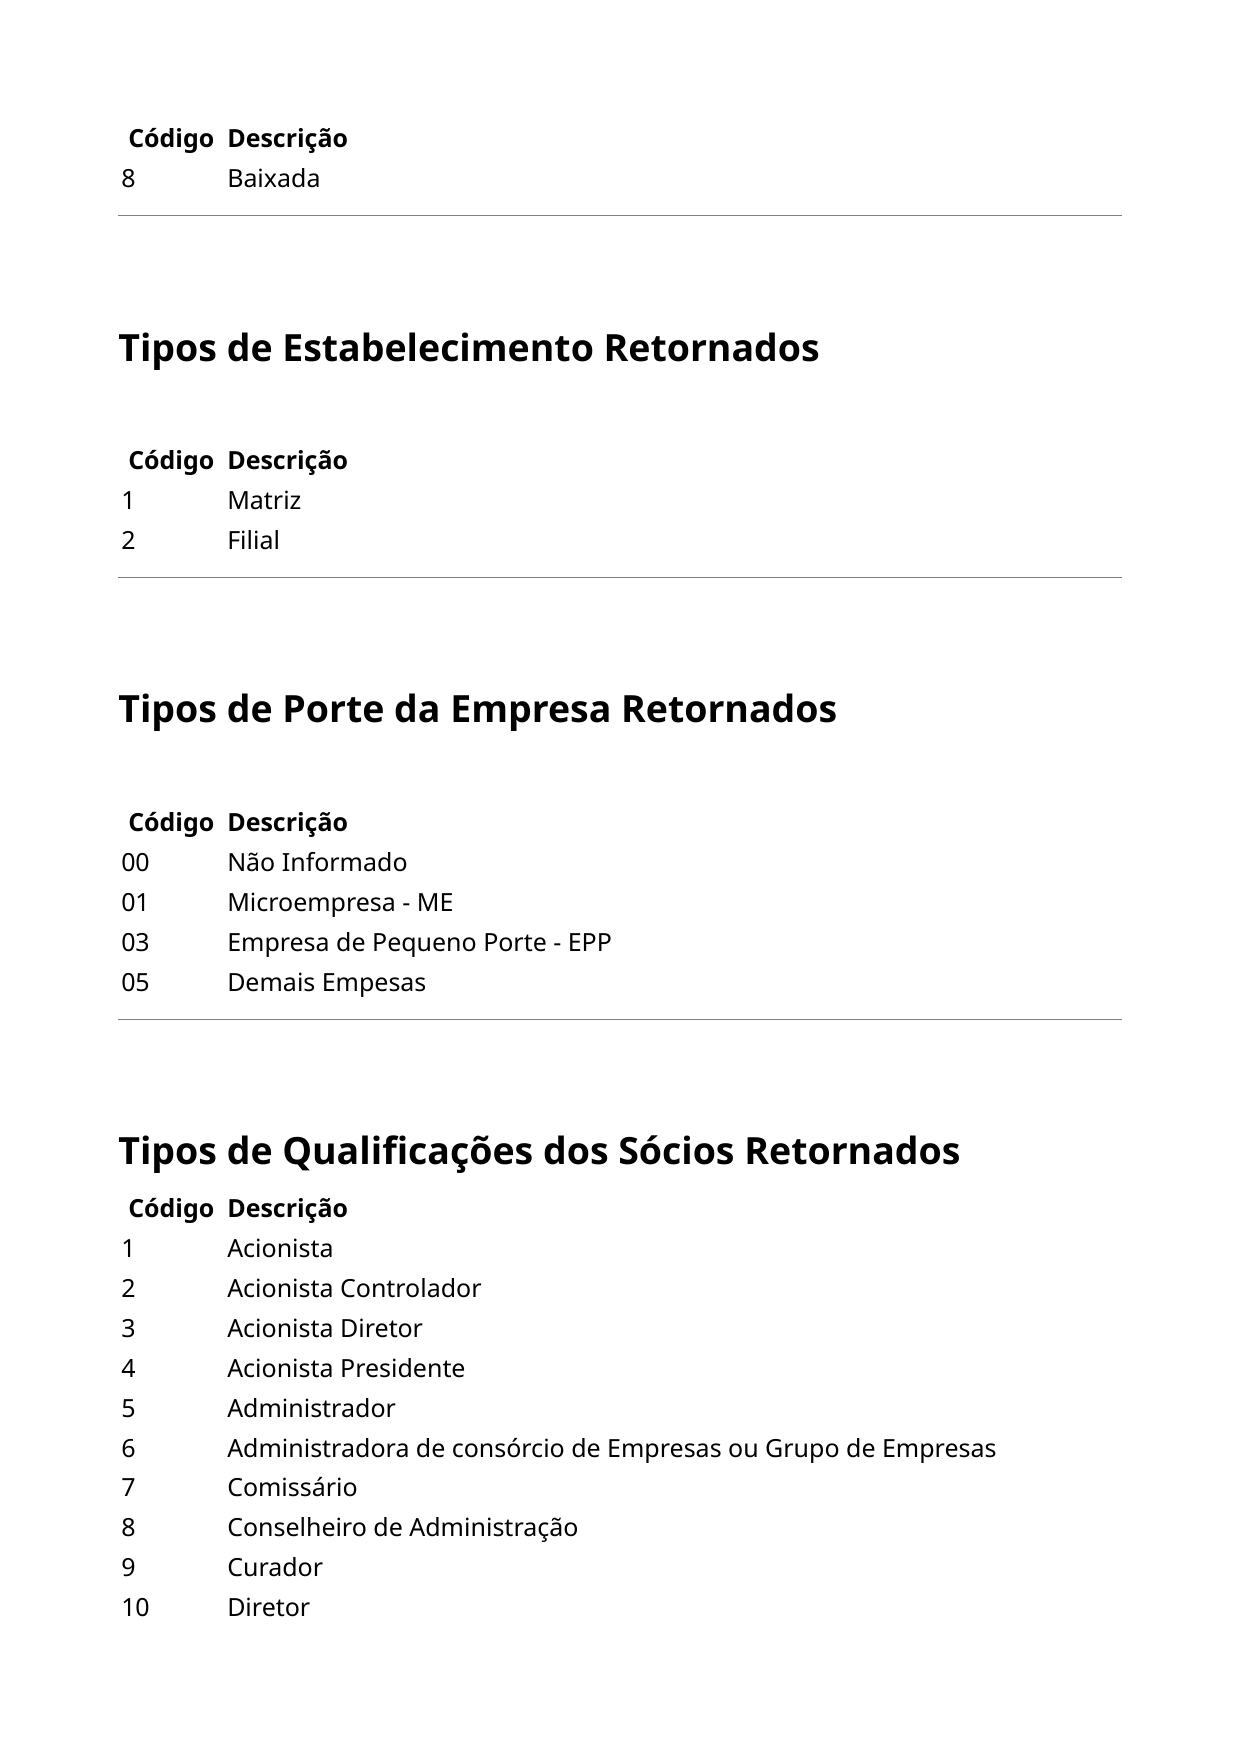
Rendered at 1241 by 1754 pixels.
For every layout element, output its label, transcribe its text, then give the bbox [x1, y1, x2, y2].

table_cell Conselheiro de Administração [224, 1507, 1122, 1547]
table_header Descrição [224, 118, 373, 158]
table_cell 4 [118, 1348, 224, 1387]
table_header Código [118, 440, 224, 480]
table_cell 3 [118, 1308, 224, 1347]
table_cell 7 [118, 1467, 224, 1507]
table_cell Matriz [224, 480, 373, 520]
table_cell 05 [118, 961, 224, 1001]
table_cell 5 [118, 1388, 224, 1427]
table_header Descrição [224, 440, 373, 480]
table_cell Acionista Presidente [224, 1348, 1122, 1387]
table_cell 2 [118, 1268, 224, 1308]
table_cell Demais Empesas [224, 961, 648, 1001]
table_cell 9 [118, 1547, 224, 1587]
table_cell Administrador [224, 1388, 1122, 1427]
table_cell Diretor [224, 1587, 1122, 1627]
table_cell 03 [118, 921, 224, 961]
table_cell 8 [118, 1507, 224, 1547]
table_cell Comissário [224, 1467, 1122, 1507]
table_cell Administradora de consórcio de Empresas ou Grupo de Empresas [224, 1427, 1122, 1467]
table_cell Empresa de Pequeno Porte - EPP [224, 921, 648, 961]
table_header Código [118, 802, 224, 842]
table_cell Filial [224, 520, 373, 560]
table_cell Curador [224, 1547, 1122, 1587]
table_cell 00 [118, 842, 224, 882]
table_cell Acionista [224, 1228, 1122, 1268]
table_cell 2 [118, 520, 224, 560]
subtitle Tipos de Qualificações dos Sócios Retornados [118, 1124, 1122, 1175]
table_cell 6 [118, 1427, 224, 1467]
table_cell Microempresa - ME [224, 882, 648, 921]
table_cell 10 [118, 1587, 224, 1627]
subtitle Tipos de Porte da Empresa Retornados [118, 683, 1122, 734]
table_header Descrição [224, 1188, 1122, 1228]
table_cell Não Informado [224, 842, 648, 882]
table_cell 8 [118, 158, 224, 198]
table_cell Baixada [224, 158, 373, 198]
table_cell 1 [118, 1228, 224, 1268]
table_header Código [118, 118, 224, 158]
table_cell Acionista Diretor [224, 1308, 1122, 1347]
table_cell 01 [118, 882, 224, 921]
table_header Código [118, 1188, 224, 1228]
table_cell Acionista Controlador [224, 1268, 1122, 1308]
table_cell 1 [118, 480, 224, 520]
subtitle Tipos de Estabelecimento Retornados [118, 321, 1122, 372]
table_header Descrição [224, 802, 648, 842]
